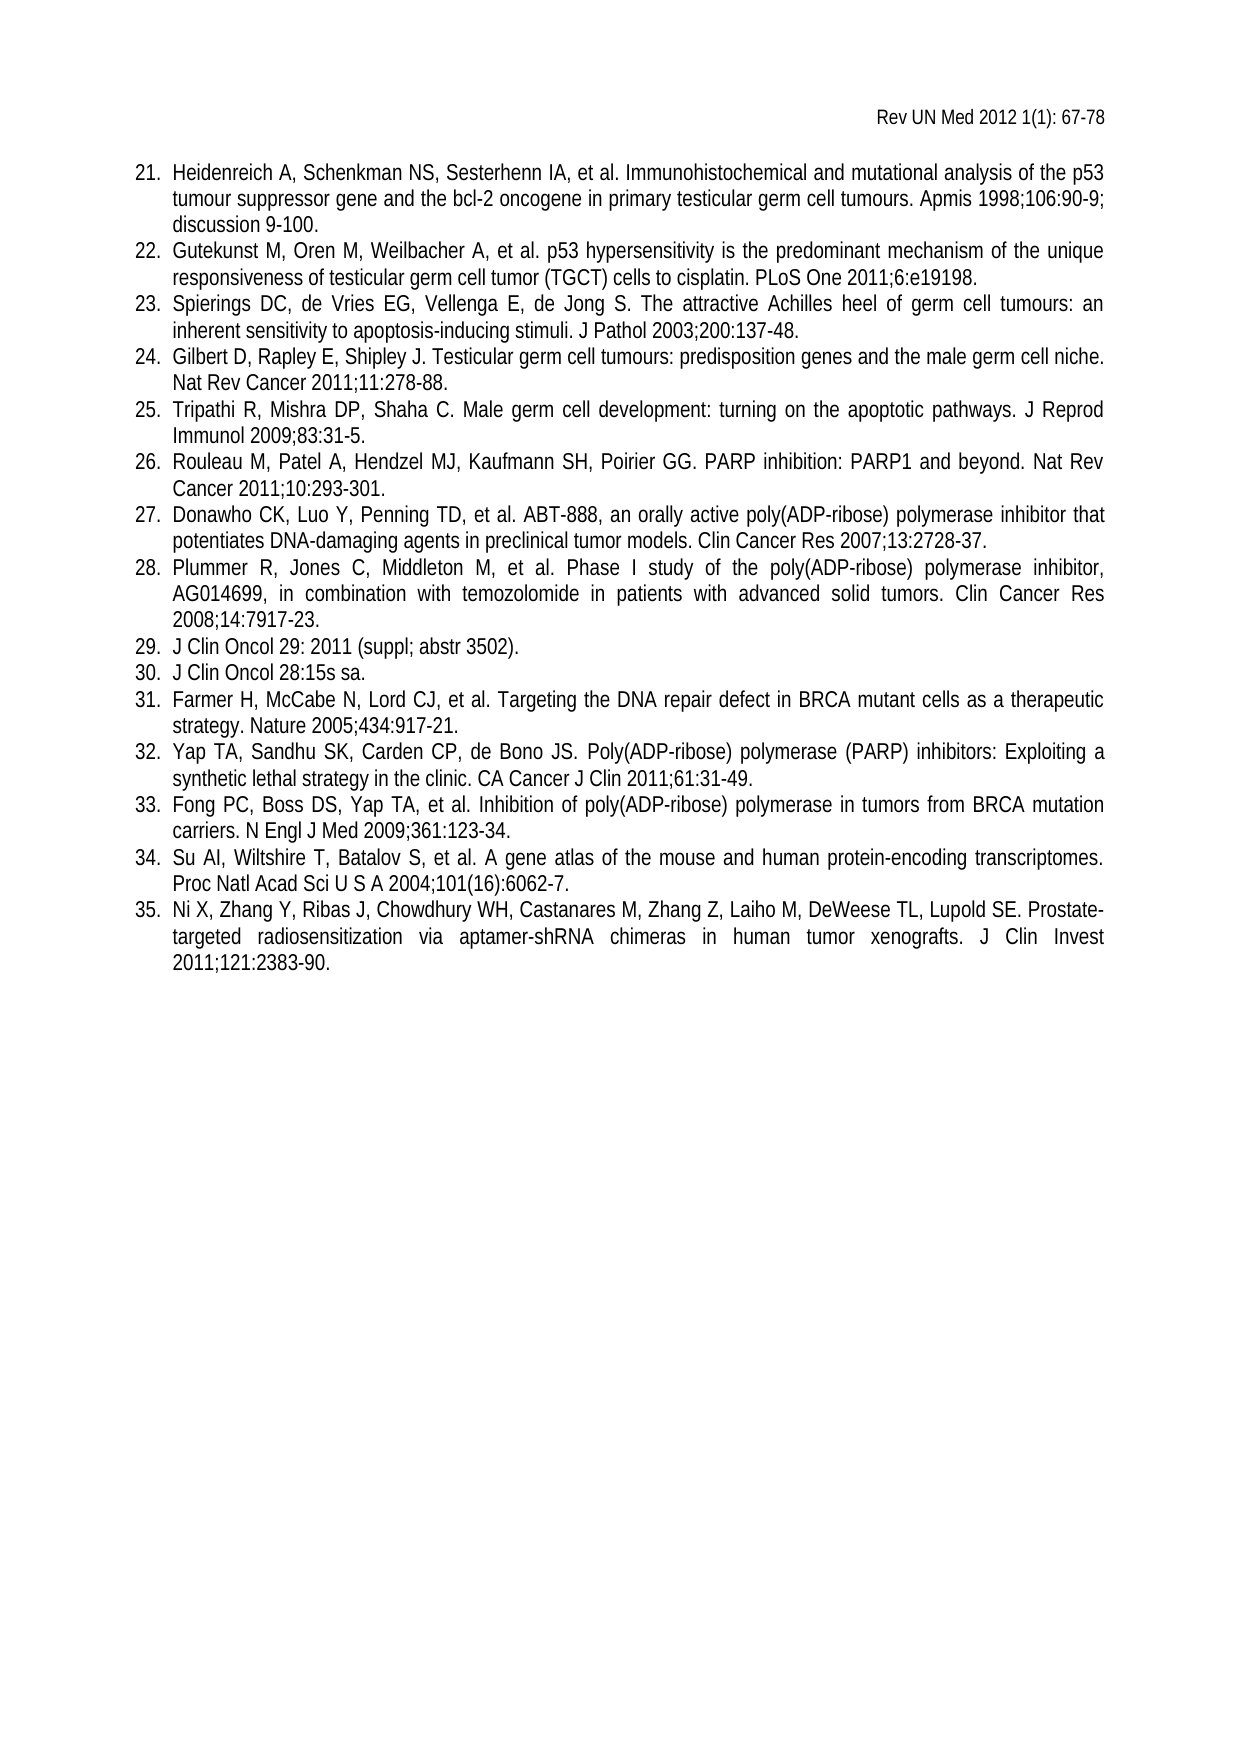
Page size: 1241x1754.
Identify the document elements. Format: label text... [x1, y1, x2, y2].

list Su AI, Wiltshire T, Batalov S, et al. A gene atlas of the mouse and human protein-encoding transcriptomes. Proc Natl Acad Sci U S A 2004;101(16):6062-7. [135, 844, 1105, 896]
list Yap TA, Sandhu SK, Carden CP, de Bono JS. Poly(ADP-ribose) polymerase (PARP) inhibitors: Exploiting a synthetic lethal strategy in the clinic. CA Cancer J Clin 2011;61:31-49. [135, 738, 1105, 791]
list Donawho CK, Luo Y, Penning TD, et al. ABT-888, an orally active poly(ADP-ribose) polymerase inhibitor that potentiates DNA-damaging agents in preclinical tumor models. Clin Cancer Res 2007;13:2728-37. [135, 501, 1105, 554]
list Rouleau M, Patel A, Hendzel MJ, Kaufmann SH, Poirier GG. PARP inhibition: PARP1 and beyond. Nat Rev Cancer 2011;10:293-301. [135, 448, 1105, 501]
list J Clin Oncol 29: 2011 (suppl; abstr 3502). [135, 633, 1105, 659]
list J Clin Oncol 28:15s sa. [135, 659, 1105, 686]
list Spierings DC, de Vries EG, Vellenga E, de Jong S. The attractive Achilles heel of germ cell tumours: an inherent sensitivity to apoptosis-inducing stimuli. J Pathol 2003;200:137-48. [135, 290, 1105, 343]
list Ni X, Zhang Y, Ribas J, Chowdhury WH, Castanares M, Zhang Z, Laiho M, DeWeese TL, Lupold SE. Prostate-targeted radiosensitization via aptamer-shRNA chimeras in human tumor xenografts. J Clin Invest 2011;121:2383-90. [135, 896, 1105, 975]
list Fong PC, Boss DS, Yap TA, et al. Inhibition of poly(ADP-ribose) polymerase in tumors from BRCA mutation carriers. N Engl J Med 2009;361:123-34. [135, 791, 1105, 844]
list Farmer H, McCabe N, Lord CJ, et al. Targeting the DNA repair defect in BRCA mutant cells as a therapeutic strategy. Nature 2005;434:917-21. [135, 686, 1105, 738]
list Heidenreich A, Schenkman NS, Sesterhenn IA, et al. Immunohistochemical and mutational analysis of the p53 tumour suppressor gene and the bcl-2 oncogene in primary testicular germ cell tumours. Apmis 1998;106:90-9; discussion 9-100. [135, 158, 1105, 237]
list Plummer R, Jones C, Middleton M, et al. Phase I study of the poly(ADP-ribose) polymerase inhibitor, AG014699, in combination with temozolomide in patients with advanced solid tumors. Clin Cancer Res 2008;14:7917-23. [135, 554, 1105, 633]
list Gilbert D, Rapley E, Shipley J. Testicular germ cell tumours: predisposition genes and the male germ cell niche. Nat Rev Cancer 2011;11:278-88. [135, 343, 1105, 396]
list Tripathi R, Mishra DP, Shaha C. Male germ cell development: turning on the apoptotic pathways. J Reprod Immunol 2009;83:31-5. [135, 396, 1105, 448]
list Gutekunst M, Oren M, Weilbacher A, et al. p53 hypersensitivity is the predominant mechanism of the unique responsiveness of testicular germ cell tumor (TGCT) cells to cisplatin. PLoS One 2011;6:e19198. [135, 237, 1105, 290]
